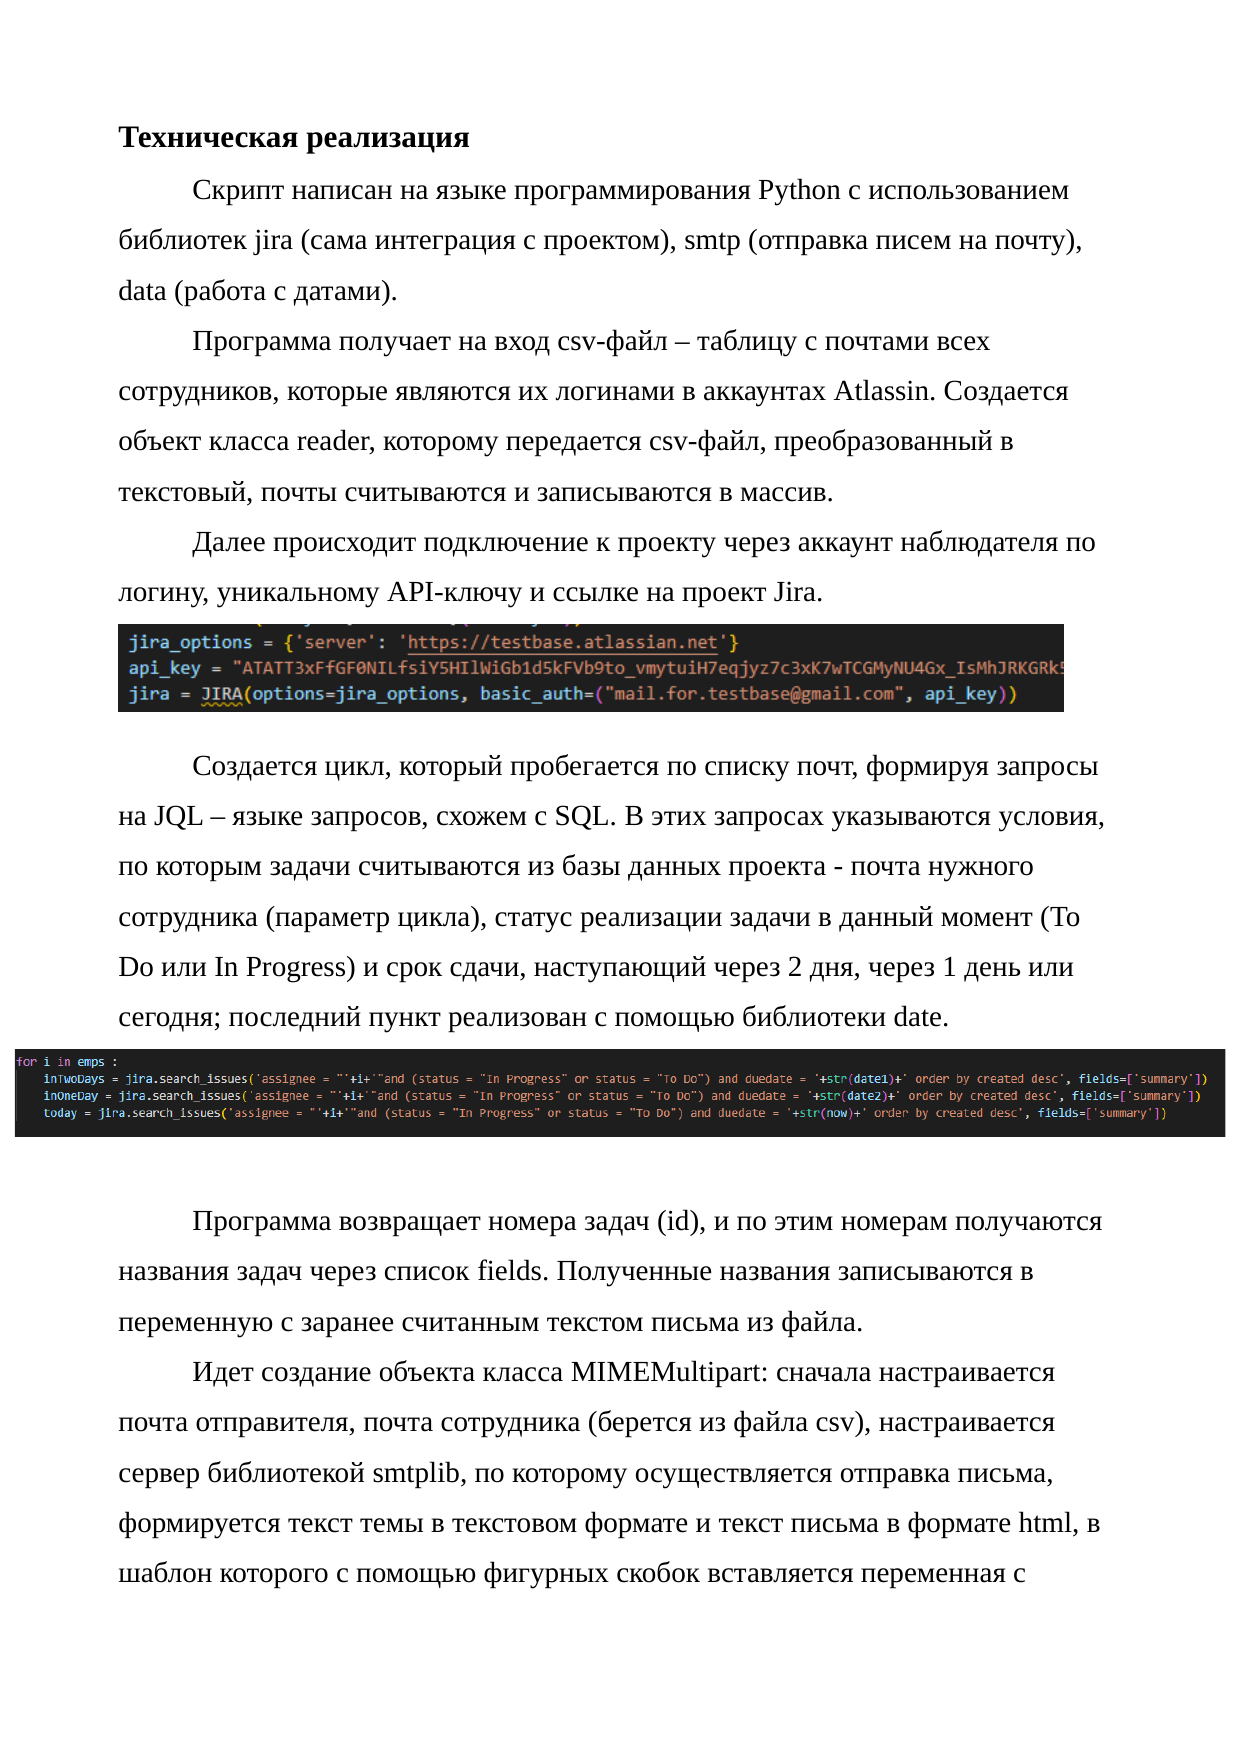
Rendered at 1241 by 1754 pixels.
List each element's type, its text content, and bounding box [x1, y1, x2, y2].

picture [14, 1049, 1226, 1137]
text Идет создание объекта класса MIMEMultipart: сначала настраивается почта отправителя, почта сотрудника (берется из файла csv), настраивается сервер библиотекой smtplib, по которому осуществляется отправка письма, формируется текст темы в текстовом формате и текст письма в формате html, в шаблон которого с помощью фигурных скобок вставляется переменная с [118, 1354, 1122, 1589]
text Техническая реализация [118, 118, 1122, 154]
text Создается цикл, который пробегается по списку почт, формируя запросы на JQL – языке запросов, схожем с SQL. В этих запросах указываются условия, по которым задачи считываются из базы данных проекта - почта нужного сотрудника (параметр цикла), статус реализации задачи в данный момент (To Do или In Progress) и срок сдачи, наступающий через 2 дня, через 1 день или сегодня; последний пункт реализован с помощью библиотеки date. [118, 748, 1122, 1033]
text Программа возвращает номера задач (id), и по этим номерам получаются названия задач через список fields. Полученные названия записываются в переменную с заранее считанным текстом письма из файла. [118, 1203, 1122, 1337]
text Программа получает на вход csv-файл – таблицу с почтами всех сотрудников, которые являются их логинами в аккаунтах Atlassin. Создается объект класса reader, которому передается csv-файл, преобразованный в текстовый, почты считываются и записываются в массив. [118, 323, 1122, 507]
text Далее происходит подключение к проекту через аккаунт наблюдателя по логину, уникальному API-ключу и ссылке на проект Jira. [118, 524, 1122, 608]
text Скрипт написан на языке программирования Python с использованием библиотек jira (сама интеграция с проектом), smtp (отправка писем на почту), data (работа с датами). [118, 172, 1122, 306]
